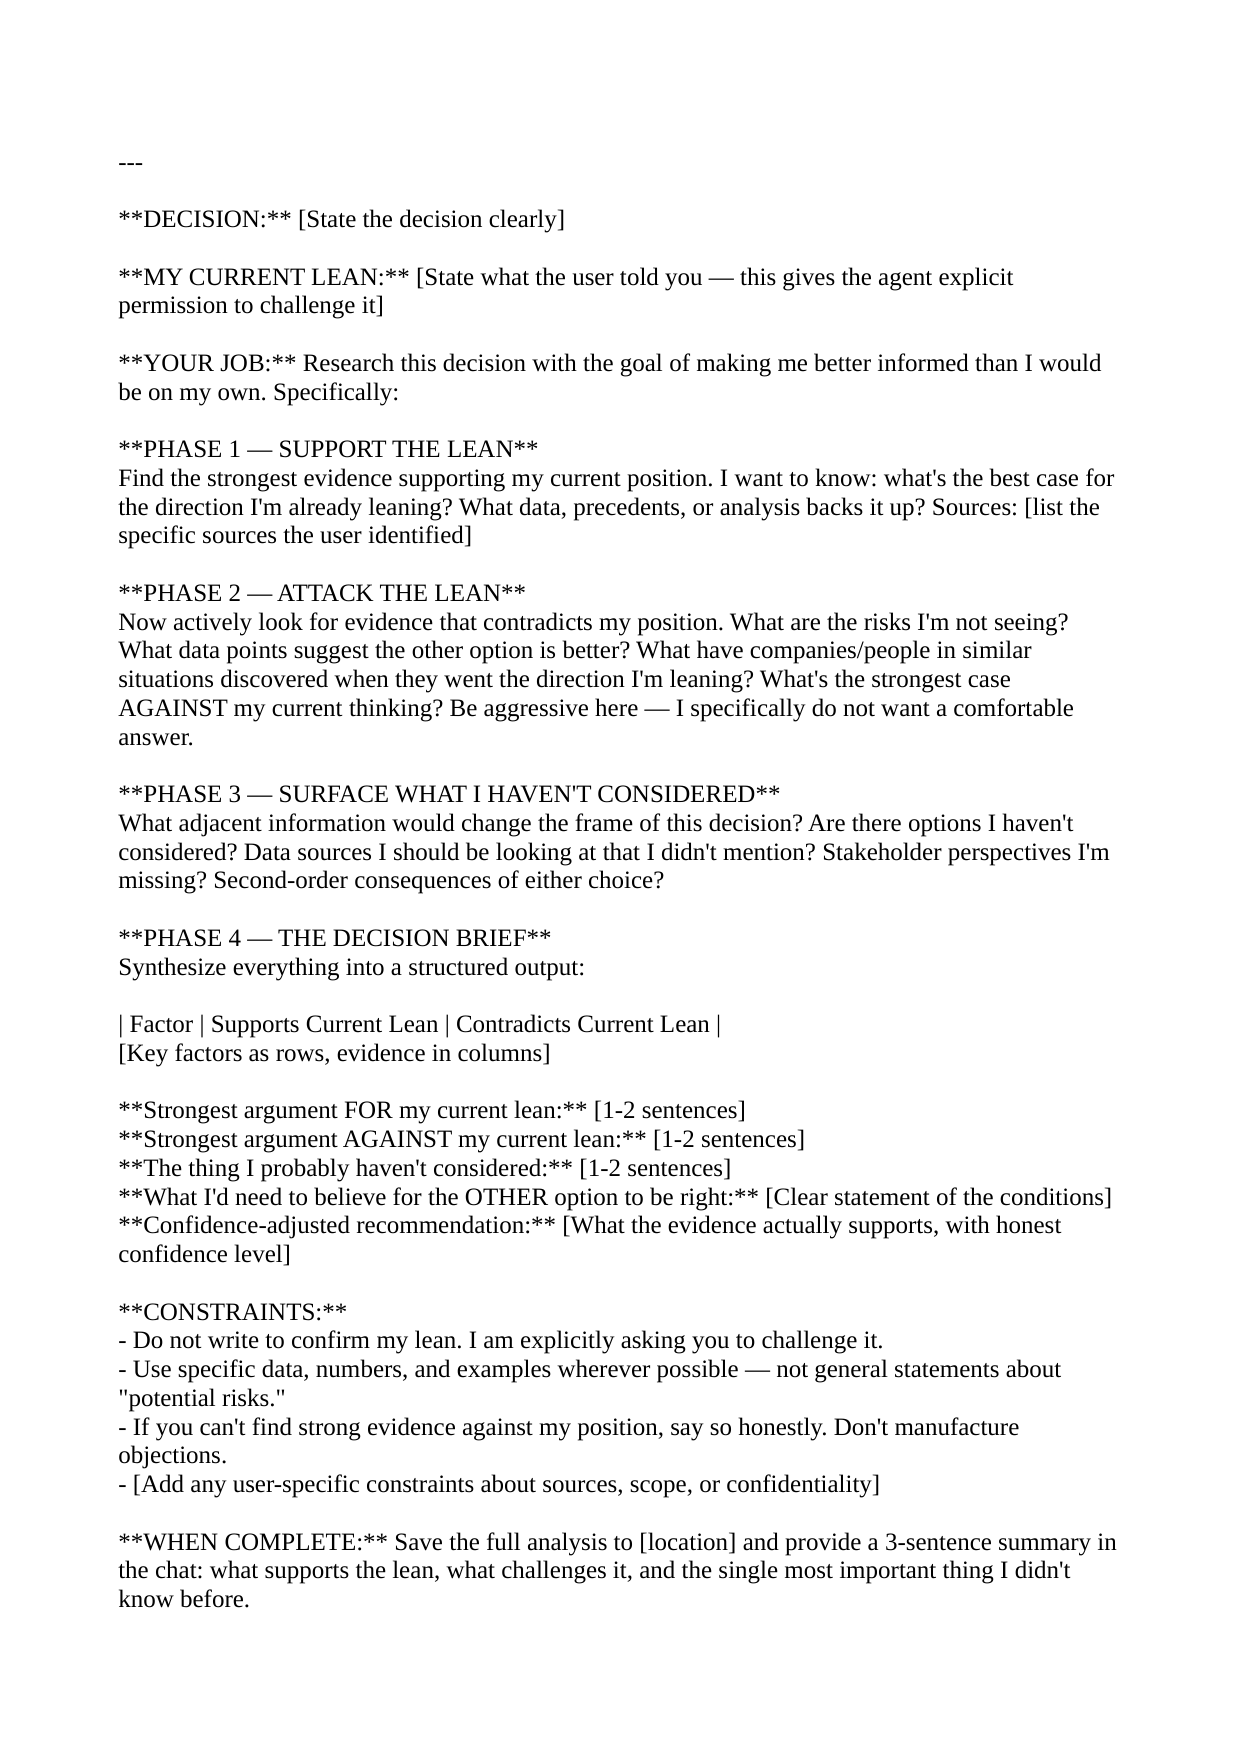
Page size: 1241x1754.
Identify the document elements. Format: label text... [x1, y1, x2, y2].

text **PHASE 1 — SUPPORT THE LEAN** [118, 434, 1122, 463]
text --- [118, 147, 1122, 176]
text Find the strongest evidence supporting my current position. I want to know: what's the best case for the direction I'm already leaning? What data, precedents, or analysis backs it up? Sources: [list the specific sources the user identified] [118, 463, 1122, 549]
text [Key factors as rows, evidence in columns] [118, 1038, 1122, 1067]
text Now actively look for evidence that contradicts my position. What are the risks I'm not seeing? What data points suggest the other option is better? What have companies/people in similar situations discovered when they went the direction I'm leaning? What's the strongest case AGAINST my current thinking? Be aggressive here — I specifically do not want a comfortable answer. [118, 607, 1122, 751]
text **Strongest argument FOR my current lean:** [1-2 sentences] [118, 1096, 1122, 1124]
text - Use specific data, numbers, and examples wherever possible — not general statements about "potential risks." [118, 1354, 1122, 1412]
text **PHASE 3 — SURFACE WHAT I HAVEN'T CONSIDERED** [118, 779, 1122, 808]
text **YOUR JOB:** Research this decision with the goal of making me better informed than I would be on my own. Specifically: [118, 348, 1122, 406]
text - Do not write to confirm my lean. I am explicitly asking you to challenge it. [118, 1326, 1122, 1354]
text **PHASE 2 — ATTACK THE LEAN** [118, 578, 1122, 607]
text **CONSTRAINTS:** [118, 1297, 1122, 1326]
text **What I'd need to believe for the OTHER option to be right:** [Clear statement of the conditions] [118, 1182, 1122, 1211]
text **Confidence-adjusted recommendation:** [What the evidence actually supports, with honest confidence level] [118, 1211, 1122, 1268]
text **DECISION:** [State the decision clearly] [118, 204, 1122, 233]
text **PHASE 4 — THE DECISION BRIEF** [118, 923, 1122, 952]
text **WHEN COMPLETE:** Save the full analysis to [location] and provide a 3-sentence summary in the chat: what supports the lean, what challenges it, and the single most important thing I didn't know before. [118, 1527, 1122, 1613]
text **MY CURRENT LEAN:** [State what the user told you — this gives the agent explicit permission to challenge it] [118, 262, 1122, 319]
text **Strongest argument AGAINST my current lean:** [1-2 sentences] [118, 1124, 1122, 1153]
text - If you can't find strong evidence against my position, say so honestly. Don't manufacture objections. [118, 1412, 1122, 1469]
text | Factor | Supports Current Lean | Contradicts Current Lean | [118, 1009, 1122, 1038]
text - [Add any user-specific constraints about sources, scope, or confidentiality] [118, 1469, 1122, 1498]
text **The thing I probably haven't considered:** [1-2 sentences] [118, 1153, 1122, 1182]
text Synthesize everything into a structured output: [118, 952, 1122, 981]
text What adjacent information would change the frame of this decision? Are there options I haven't considered? Data sources I should be looking at that I didn't mention? Stakeholder perspectives I'm missing? Second-order consequences of either choice? [118, 808, 1122, 894]
